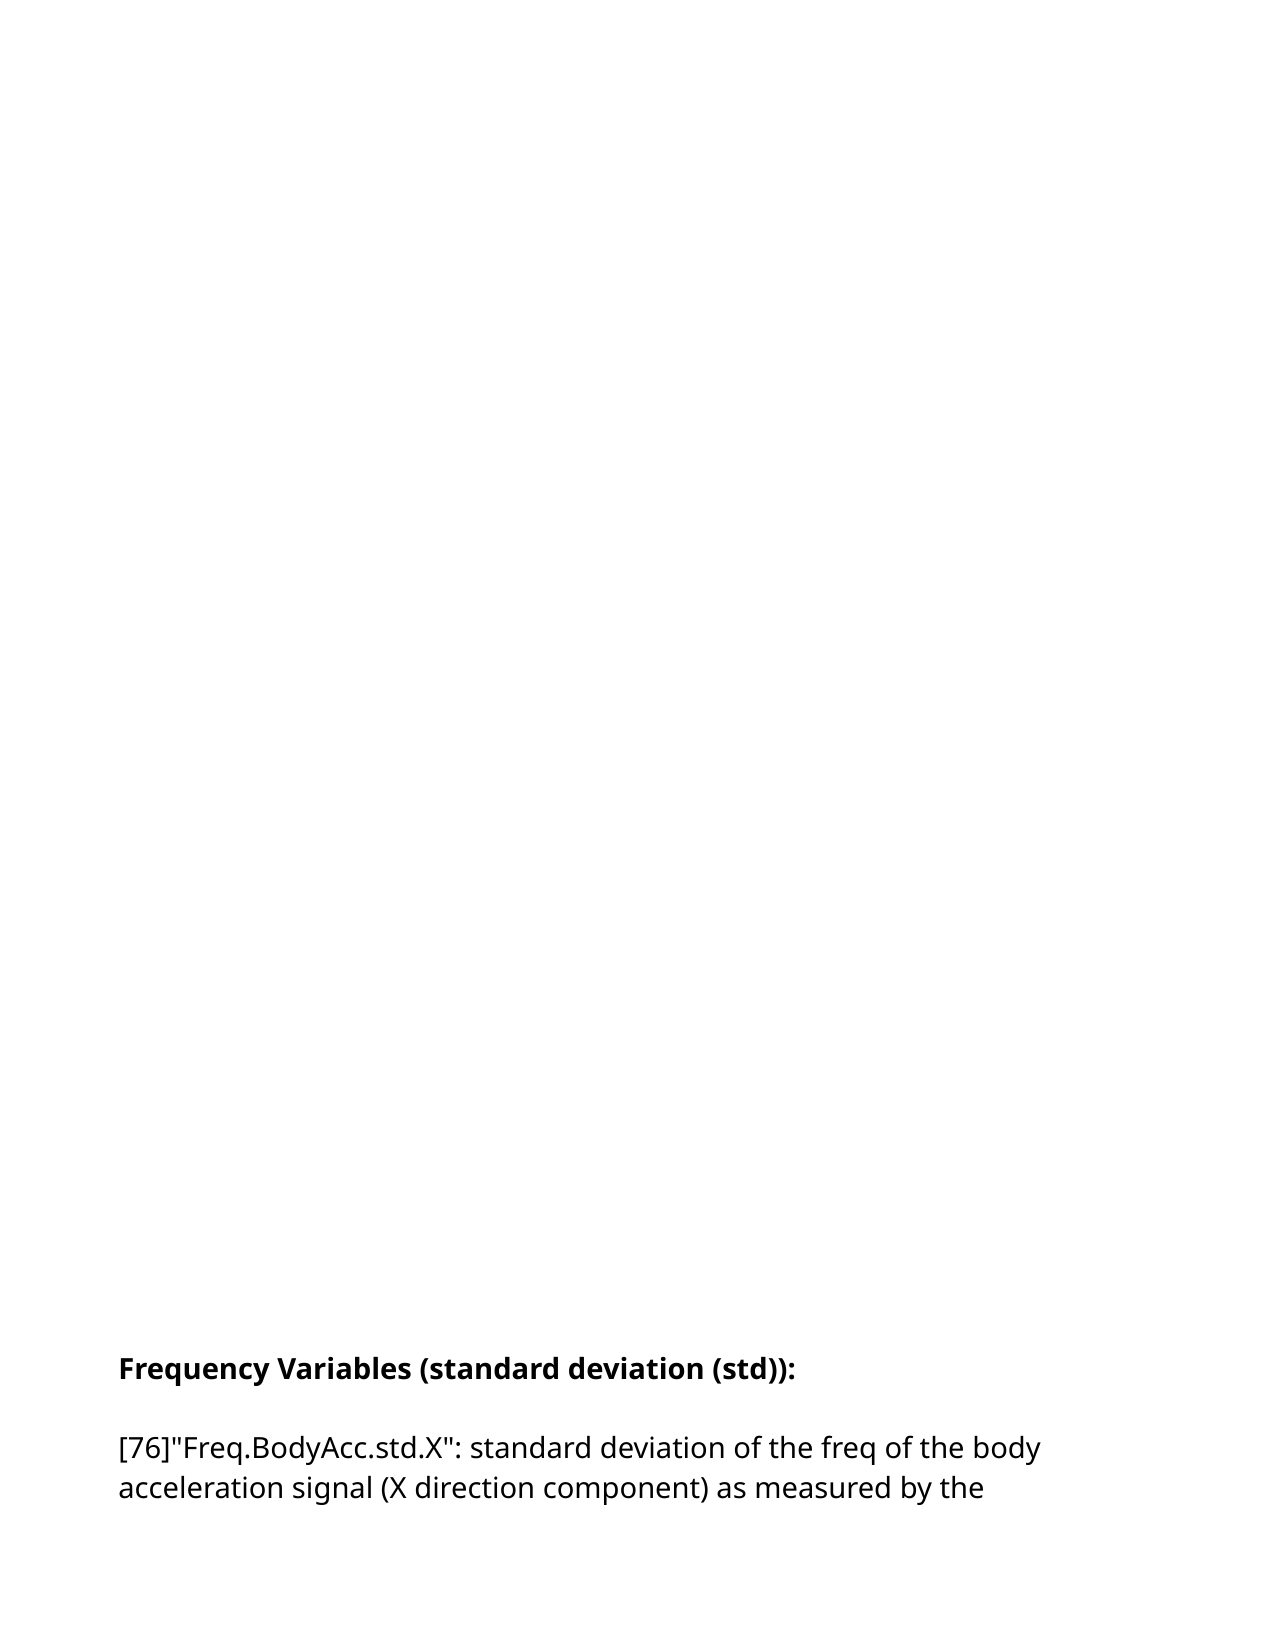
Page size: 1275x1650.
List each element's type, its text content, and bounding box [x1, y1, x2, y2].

text Frequency Variables (standard deviation (std)): [118, 1348, 1157, 1388]
text [76]"Freq.BodyAcc.std.X": standard deviation of the freq of the body acceleration signal (X direction component) as measured by the [118, 1428, 1157, 1507]
